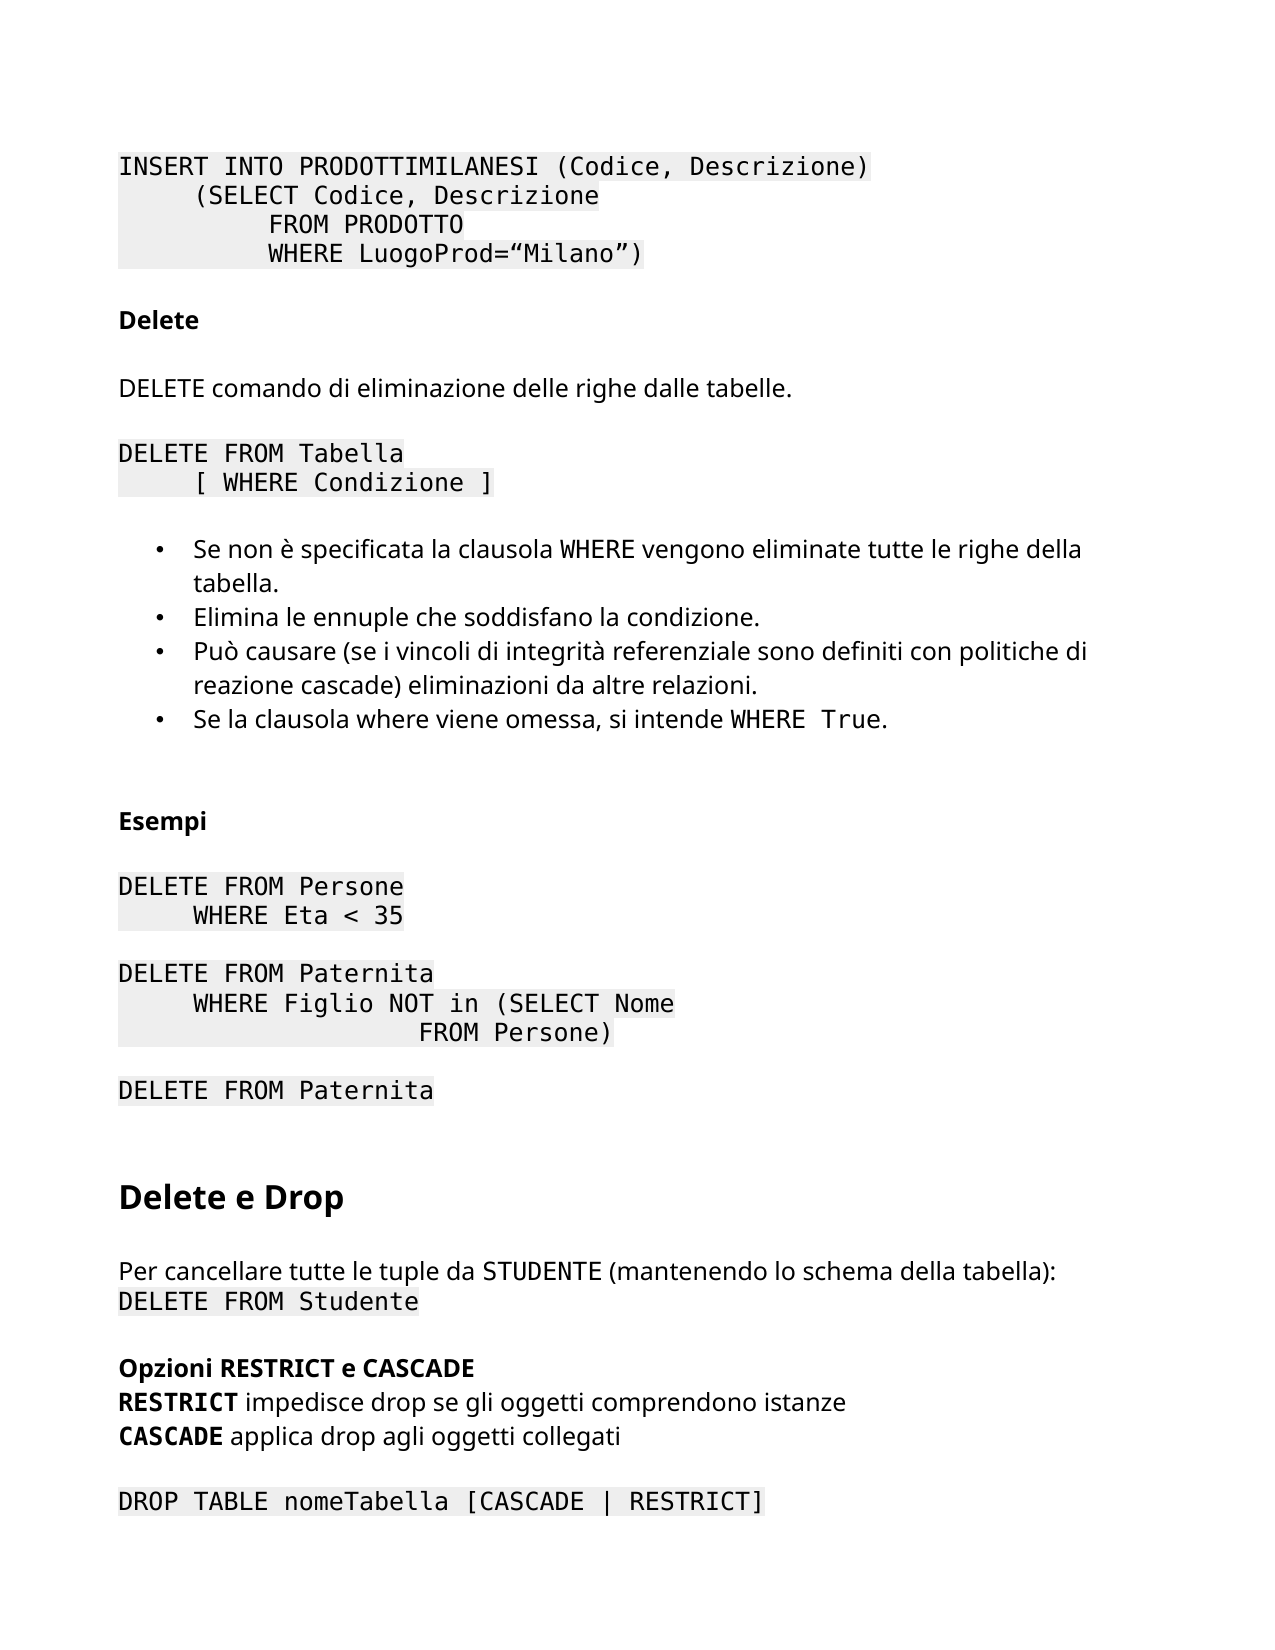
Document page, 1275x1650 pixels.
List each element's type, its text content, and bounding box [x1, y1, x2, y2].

list Può causare (se i vincoli di integrità referenziale sono definiti con politiche di reazione cascade) eliminazioni da altre relazioni. [156, 634, 1157, 702]
list Se la clausola where viene omessa, si intende WHERE True. [156, 702, 1157, 736]
list Elimina le ennuple che soddisfano la condizione. [156, 600, 1157, 634]
text INSERT INTO PRODOTTIMILANESI (Codice, Descrizione) [118, 152, 1157, 181]
text Delete e Drop [118, 1174, 1157, 1219]
text FROM PRODOTTO [118, 211, 1157, 240]
text DELETE FROM Paternita [118, 960, 1157, 989]
text DROP TABLE nomeTabella [CASCADE | RESTRICT] [118, 1487, 1157, 1516]
text Delete [118, 303, 1157, 337]
list Se non è specificata la clausola WHERE vengono eliminate tutte le righe della tabella. [156, 532, 1157, 600]
text WHERE Eta < 35 [118, 901, 1157, 931]
text DELETE FROM Studente [118, 1287, 1157, 1316]
text WHERE LuogoProd=“Milano”) [118, 240, 1157, 269]
text DELETE FROM Paternita [118, 1076, 1157, 1106]
text Per cancellare tutte le tuple da STUDENTE (mantenendo lo schema della tabella): [118, 1253, 1157, 1287]
text FROM Persone) [118, 1018, 1157, 1047]
text Esempi [118, 804, 1157, 838]
text Opzioni RESTRICT e CASCADE [118, 1350, 1157, 1384]
text DELETE FROM Tabella [118, 439, 1157, 468]
text RESTRICT impedisce drop se gli oggetti comprendono istanze [118, 1384, 1157, 1418]
text DELETE FROM Persone [118, 872, 1157, 901]
text CASCADE applica drop agli oggetti collegati [118, 1418, 1157, 1453]
text [ WHERE Condizione ] [118, 468, 1157, 497]
text (SELECT Codice, Descrizione [118, 181, 1157, 211]
text WHERE Figlio NOT in (SELECT Nome [118, 989, 1157, 1018]
text DELETE comando di eliminazione delle righe dalle tabelle. [118, 371, 1157, 405]
